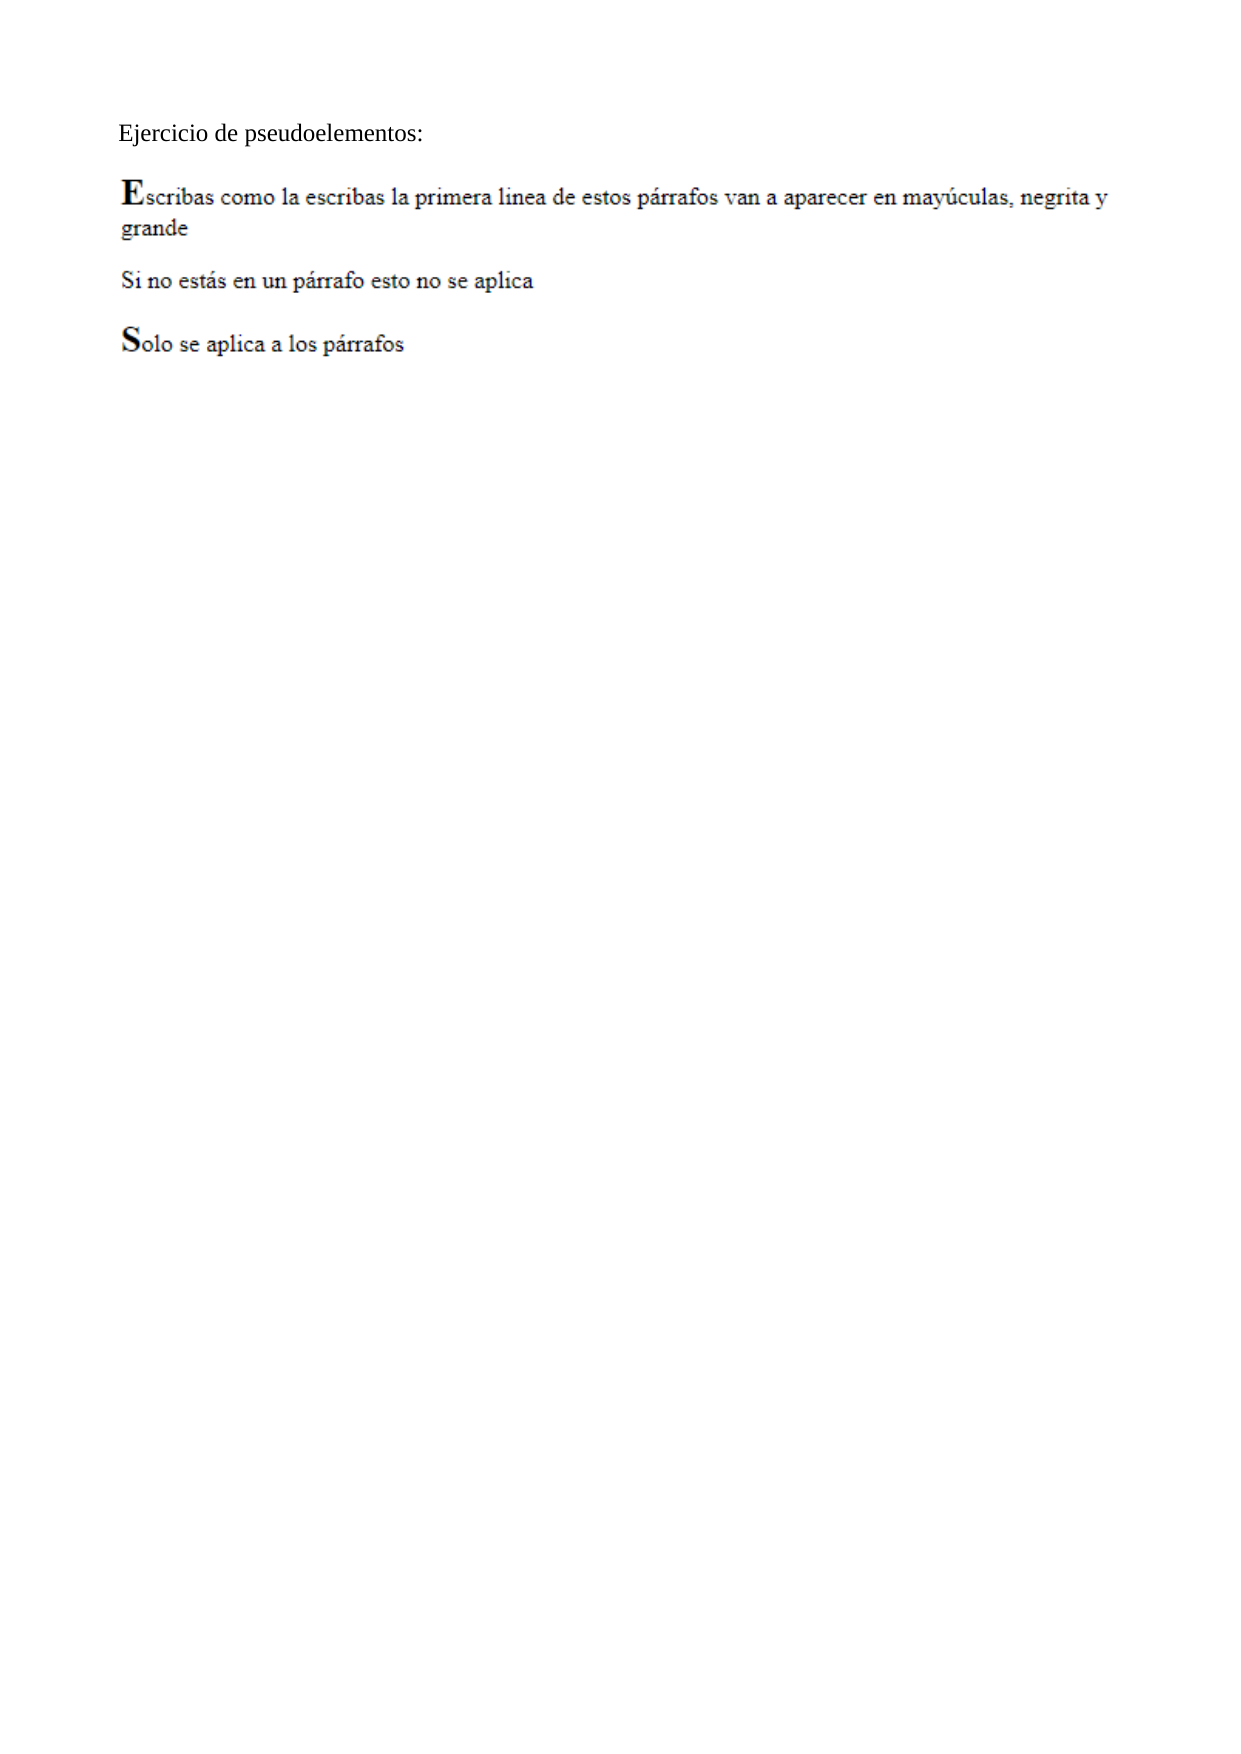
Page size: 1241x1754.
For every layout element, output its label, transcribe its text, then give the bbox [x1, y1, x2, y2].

text Ejercicio de pseudoelementos: [118, 118, 1122, 147]
picture [118, 163, 1123, 392]
